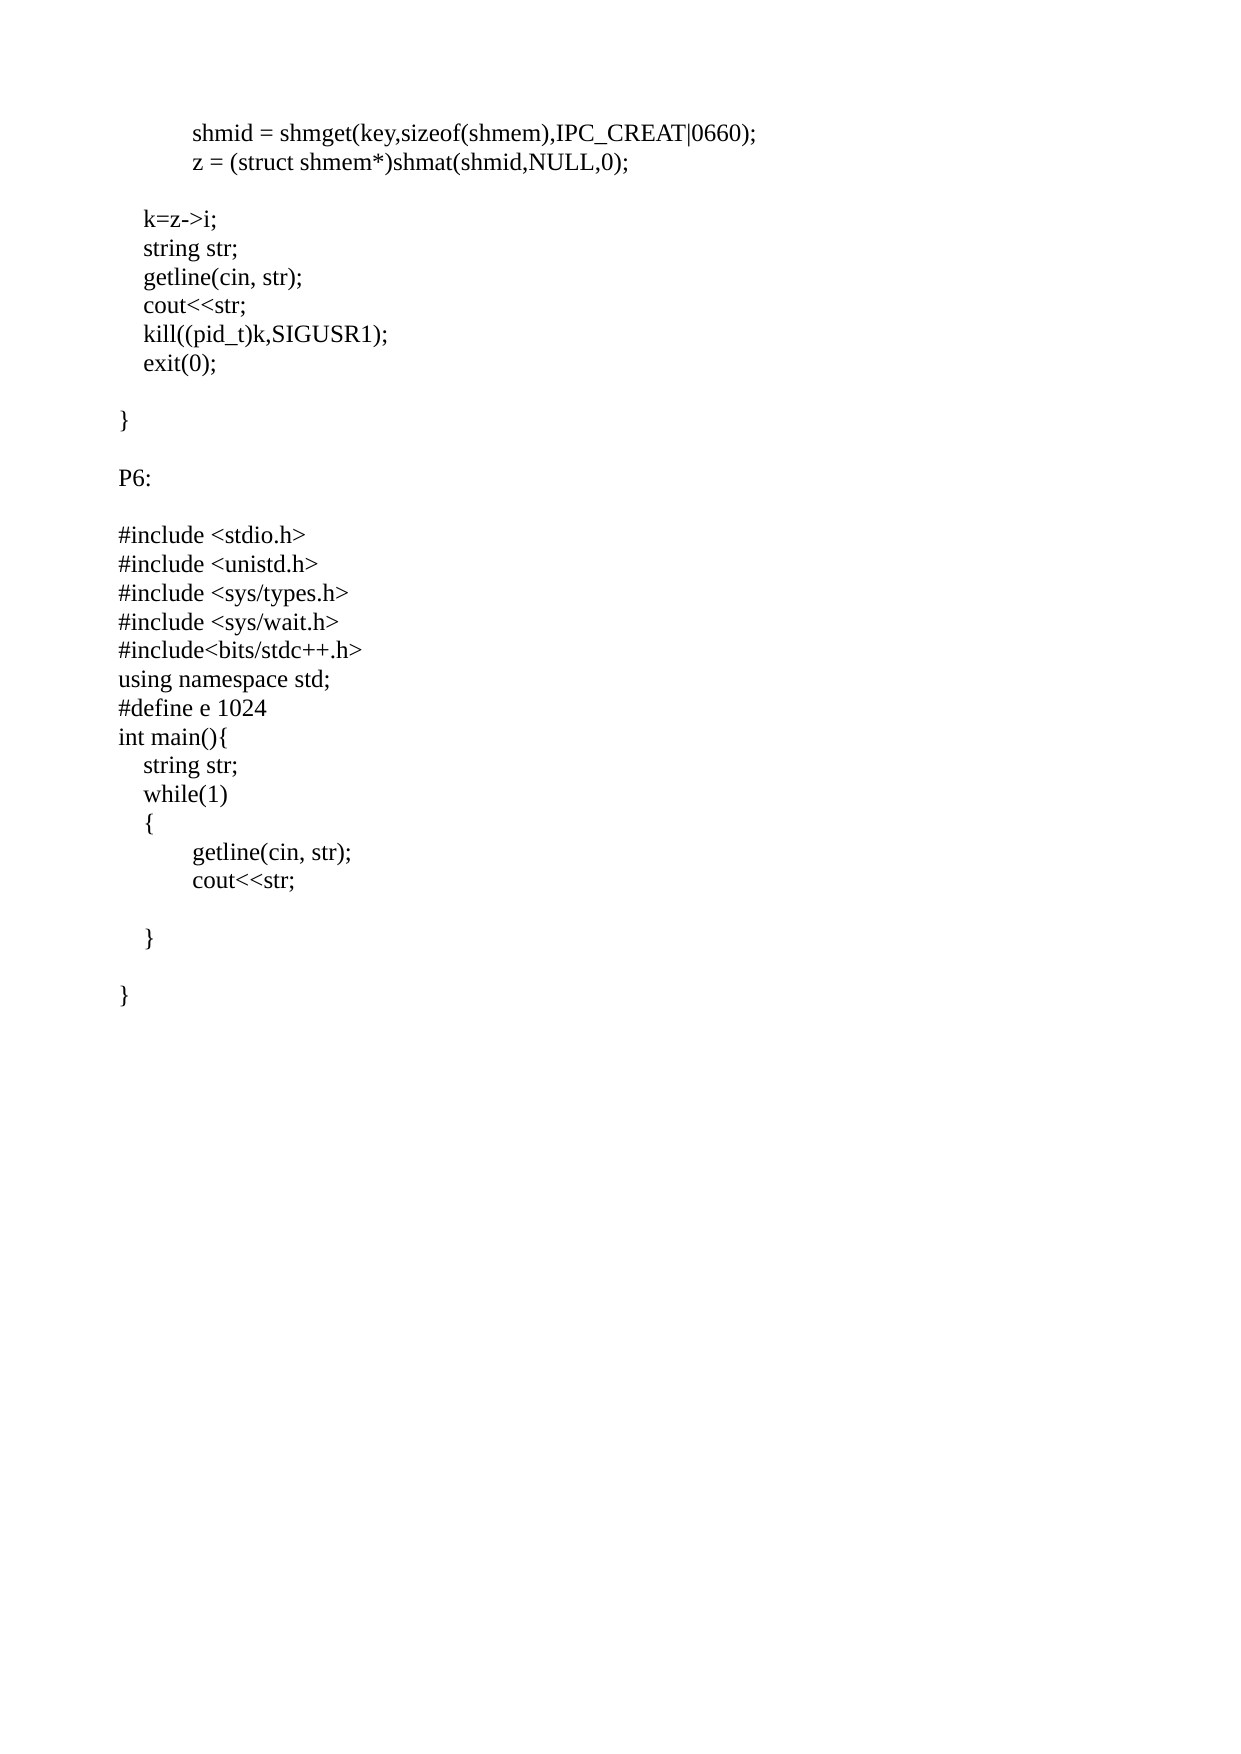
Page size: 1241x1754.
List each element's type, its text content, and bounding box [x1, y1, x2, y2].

text } [118, 406, 1122, 434]
text cout<<str; [118, 291, 1122, 319]
text using namespace std; [118, 664, 1122, 693]
text shmid = shmget(key,sizeof(shmem),IPC_CREAT|0660); [118, 118, 1122, 147]
text cout<<str; [118, 866, 1122, 894]
text #define e 1024 [118, 693, 1122, 722]
text #include <unistd.h> [118, 549, 1122, 578]
text while(1) [118, 779, 1122, 808]
text k=z->i; [118, 204, 1122, 233]
text P6: [118, 463, 1122, 492]
text string str; [118, 233, 1122, 262]
text #include <sys/wait.h> [118, 607, 1122, 636]
text kill((pid_t)k,SIGUSR1); [118, 319, 1122, 348]
text z = (struct shmem*)shmat(shmid,NULL,0); [118, 147, 1122, 176]
text #include <sys/types.h> [118, 578, 1122, 607]
text } [118, 981, 1122, 1009]
text } [118, 923, 1122, 952]
text getline(cin, str); [118, 262, 1122, 291]
text #include <stdio.h> [118, 521, 1122, 549]
text string str; [118, 751, 1122, 779]
text { [118, 808, 1122, 837]
text #include<bits/stdc++.h> [118, 636, 1122, 664]
text int main(){ [118, 722, 1122, 751]
text getline(cin, str); [118, 837, 1122, 866]
text exit(0); [118, 348, 1122, 377]
